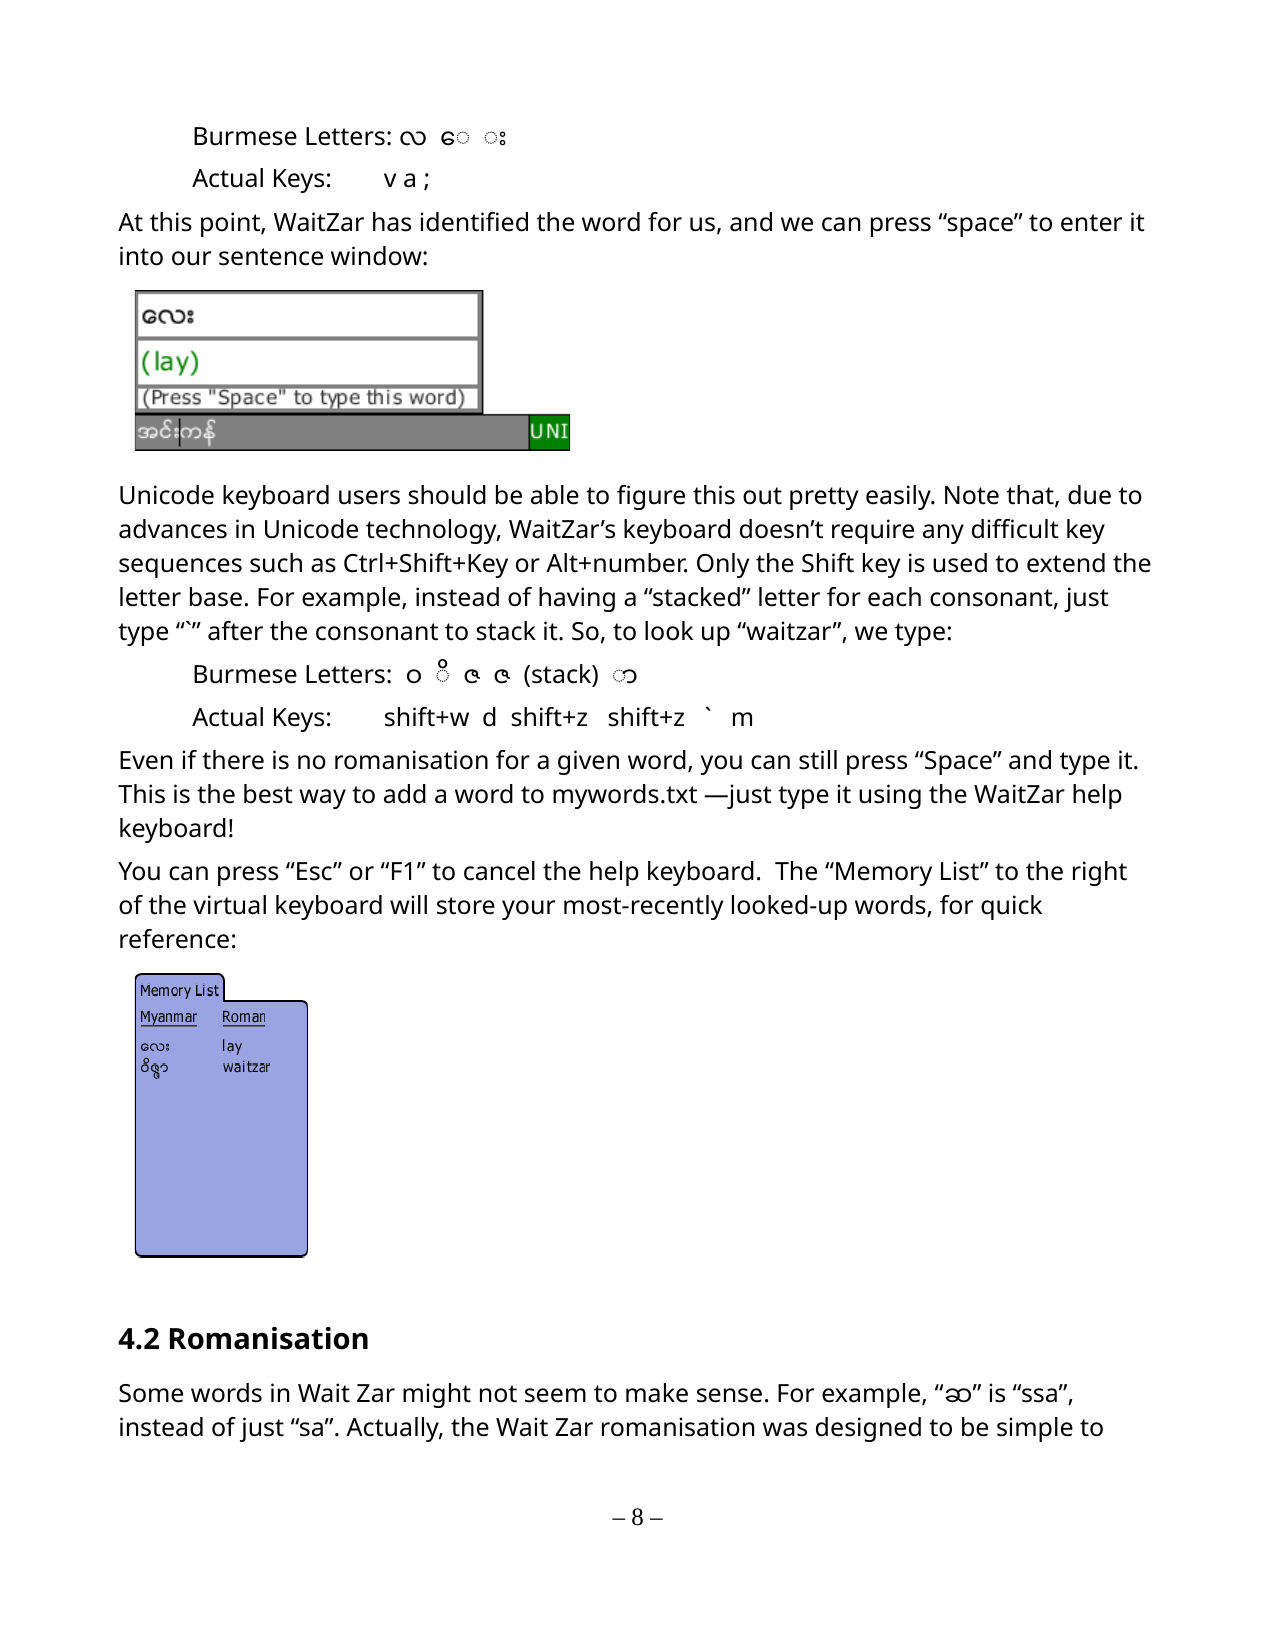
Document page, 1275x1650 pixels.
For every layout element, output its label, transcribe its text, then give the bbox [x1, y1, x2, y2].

picture [134, 290, 571, 451]
subtitle 4.2 Romanisation [118, 1318, 1157, 1358]
text Actual Keys: v a ; [118, 161, 1157, 195]
text Even if there is no romanisation for a given word, you can still press “Space” and type it. This is the best way to add a word to mywords.txt —just type it using the WaitZar help keyboard! [118, 743, 1157, 845]
text Burmese Letters: လ ေ း [118, 118, 1157, 152]
text Burmese Letters: ဝ ိ ဇ ဇ (stack) ာ [118, 657, 1157, 691]
text At this point, WaitZar has identified the word for us, and we can press “space” to enter it into our sentence window: [118, 204, 1157, 272]
picture [134, 973, 308, 1258]
text You can press “Esc” or “F1” to cancel the help keyboard. The “Memory List” to the right of the virtual keyboard will store your most-recently looked-up words, for quick reference: [118, 854, 1157, 956]
text Actual Keys: shift+w d shift+z shift+z ` m [118, 699, 1157, 734]
text Some words in Wait Zar might not seem to make sense. For example, “ဆ” is “ssa”, instead of just “sa”. Actually, the Wait Zar romanisation was designed to be simple to [118, 1376, 1157, 1444]
text Unicode keyboard users should be able to figure this out pretty easily. Note that, due to advances in Unicode technology, WaitZar’s keyboard doesn’t require any difficult key sequences such as Ctrl+Shift+Key or Alt+number. Only the Shift key is used to extend the letter base. For example, instead of having a “stacked” letter for each consonant, just type “`” after the consonant to stack it. So, to look up “waitzar”, we type: [118, 477, 1157, 648]
